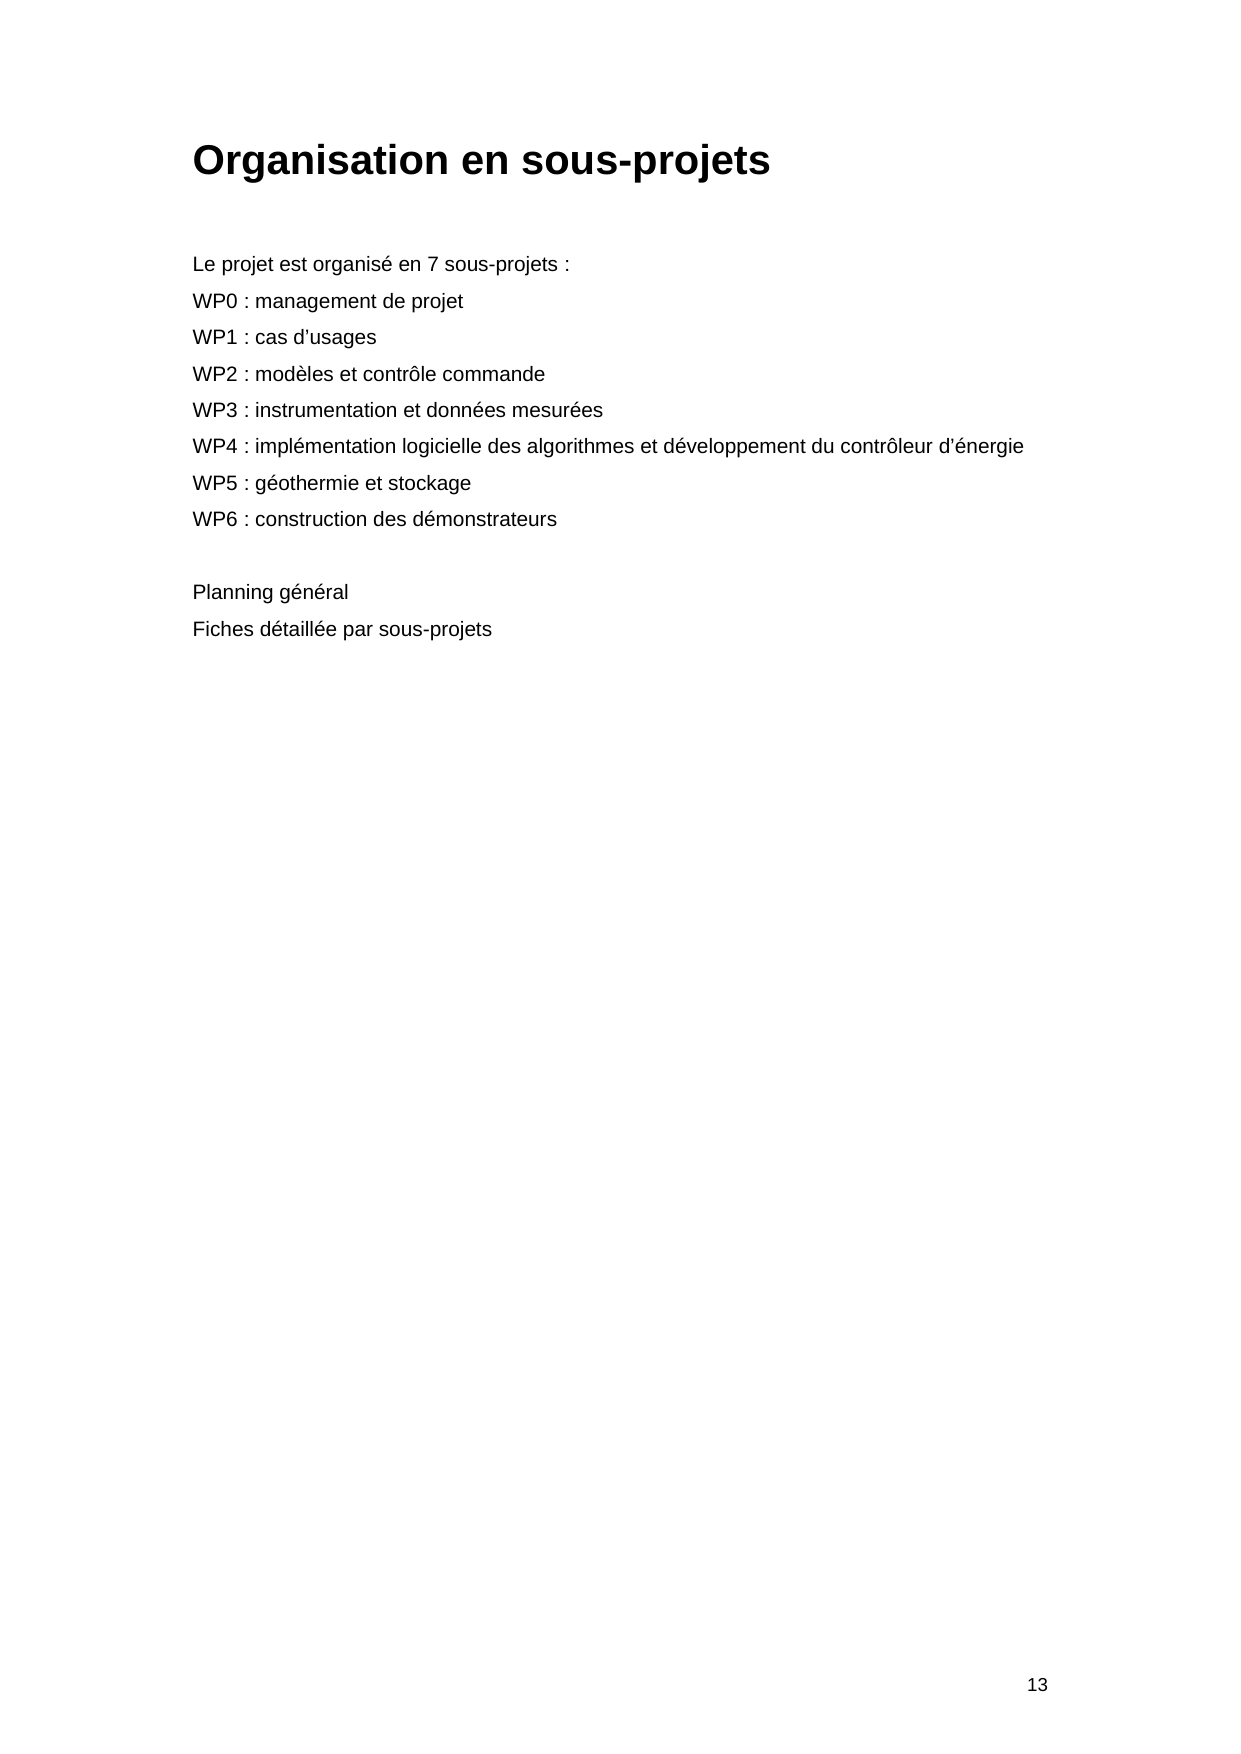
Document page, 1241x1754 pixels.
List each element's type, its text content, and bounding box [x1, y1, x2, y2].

text WP1 : cas d’usages [192, 325, 1048, 349]
text Le projet est organisé en 7 sous-projets : [192, 252, 1048, 276]
subtitle Organisation en sous-projets [192, 135, 1048, 183]
text WP4 : implémentation logicielle des algorithmes et développement du contrôleur d’énergie [192, 434, 1048, 458]
text Fiches détaillée par sous-projets [192, 617, 1048, 641]
text Planning général [192, 580, 1048, 604]
text WP6 : construction des démonstrateurs [192, 507, 1048, 531]
text WP2 : modèles et contrôle commande [192, 361, 1048, 385]
text WP3 : instrumentation et données mesurées [192, 398, 1048, 422]
text WP0 : management de projet [192, 288, 1048, 312]
text WP5 : géothermie et stockage [192, 471, 1048, 495]
